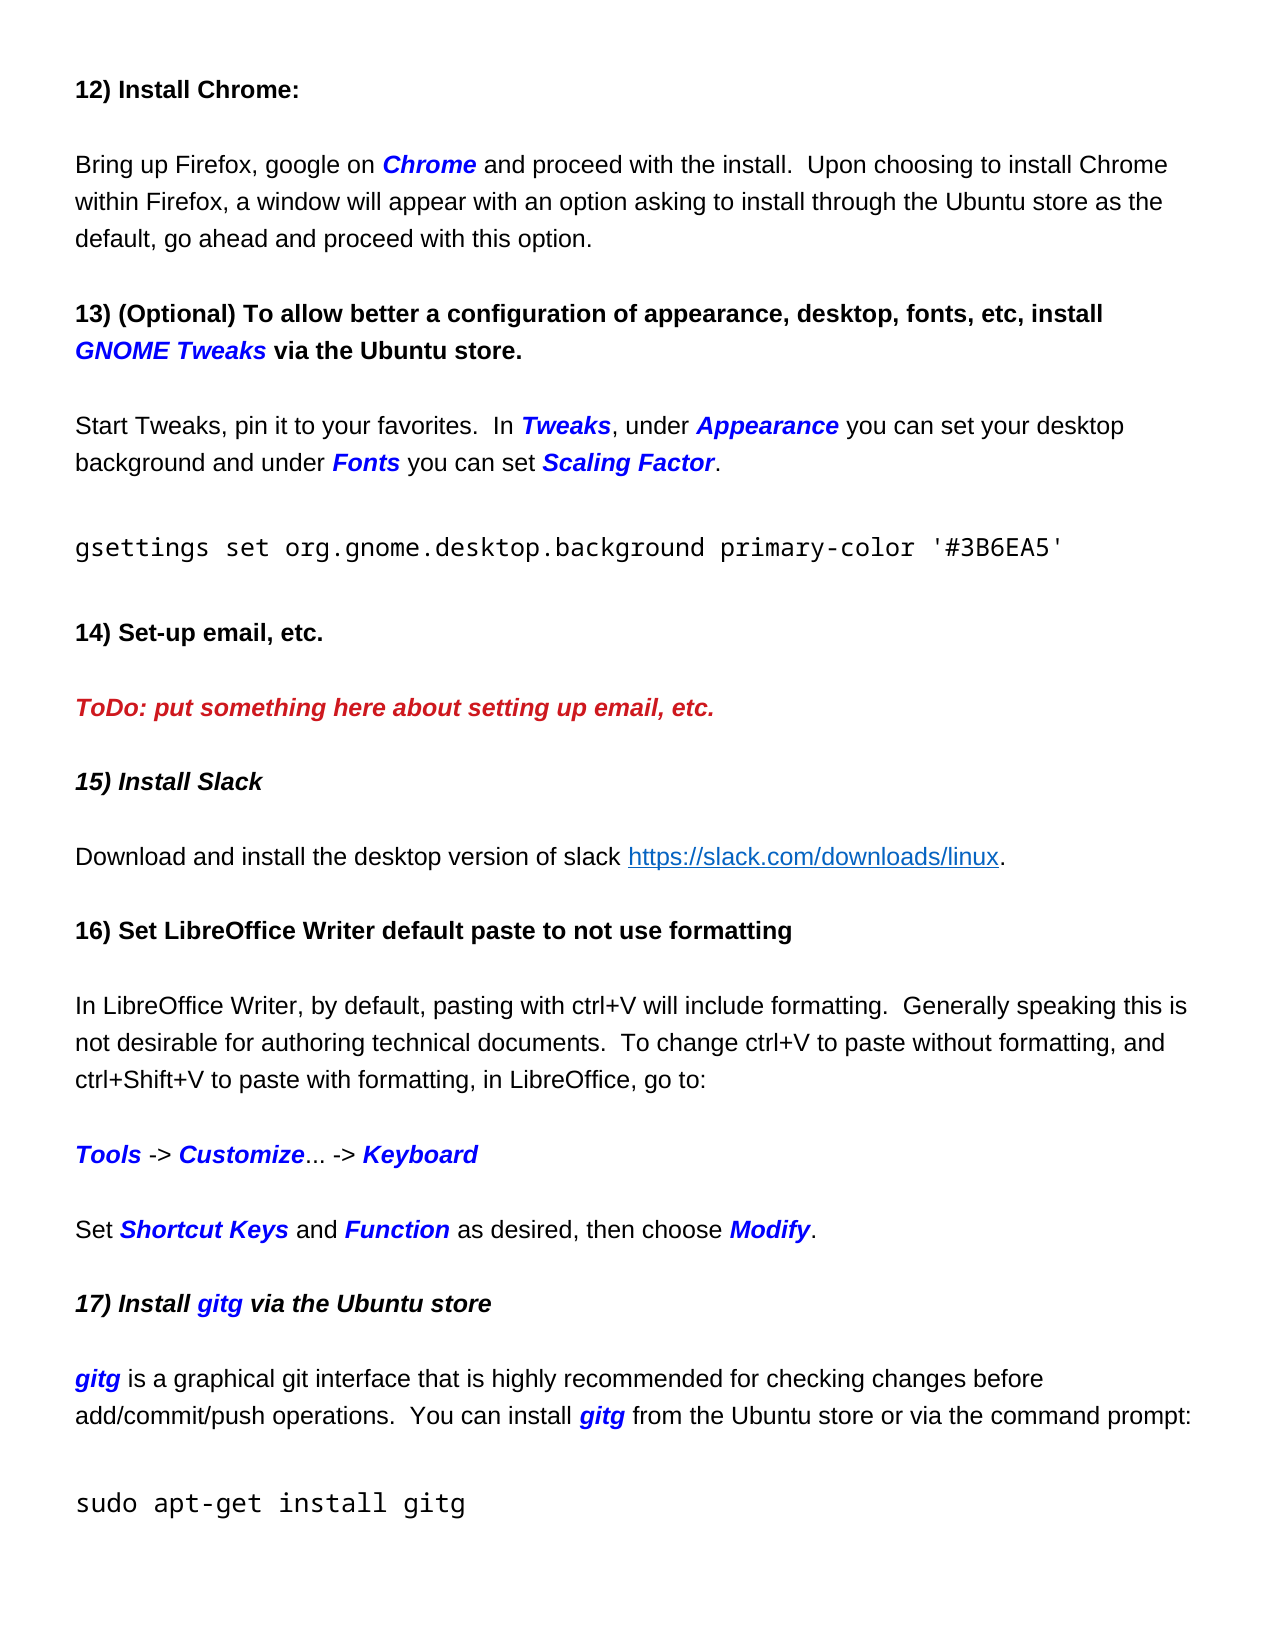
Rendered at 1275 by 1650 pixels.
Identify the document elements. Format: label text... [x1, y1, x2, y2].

text In LibreOffice Writer, by default, pasting with ctrl+V will include formatting. Generally speaking this is not desirable for authoring technical documents. To change ctrl+V to paste without formatting, and ctrl+Shift+V to paste with formatting, in LibreOffice, go to: [75, 991, 1200, 1094]
text Download and install the desktop version of slack https://slack.com/downloads/linux. [75, 842, 1200, 871]
text Bring up Firefox, google on Chrome and proceed with the install. Upon choosing to install Chrome within Firefox, a window will appear with an option asking to install through the Ubuntu store as the default, go ahead and proceed with this option. [75, 149, 1200, 253]
text 13) (Optional) To allow better a configuration of appearance, desktop, fonts, etc, install GNOME Tweaks via the Ubuntu store. [75, 299, 1200, 365]
text 17) Install gitg via the Ubuntu store [75, 1289, 1200, 1318]
text Set Shortcut Keys and Function as desired, then choose Modify. [75, 1215, 1200, 1243]
text gsettings set org.gnome.desktop.background primary-color '#3B6EA5' [75, 529, 1200, 563]
text gitg is a graphical git interface that is highly recommended for checking changes before add/commit/push operations. You can install gitg from the Ubuntu store or via the command prompt: [75, 1364, 1200, 1430]
text Start Tweaks, pin it to your favorites. In Tweaks, under Appearance you can set your desktop background and under Fonts you can set Scaling Factor. [75, 411, 1200, 477]
text 15) Install Slack [75, 767, 1200, 796]
text sudo apt-get install gitg [75, 1484, 1200, 1520]
text 12) Install Chrome: [75, 75, 1200, 104]
text Tools -> Customize... -> Keyboard [75, 1140, 1200, 1169]
text ToDo: put something here about setting up email, etc. [75, 693, 1200, 721]
text 14) Set-up email, etc. [75, 618, 1200, 647]
text 16) Set LibreOffice Writer default paste to not use formatting [75, 916, 1200, 945]
